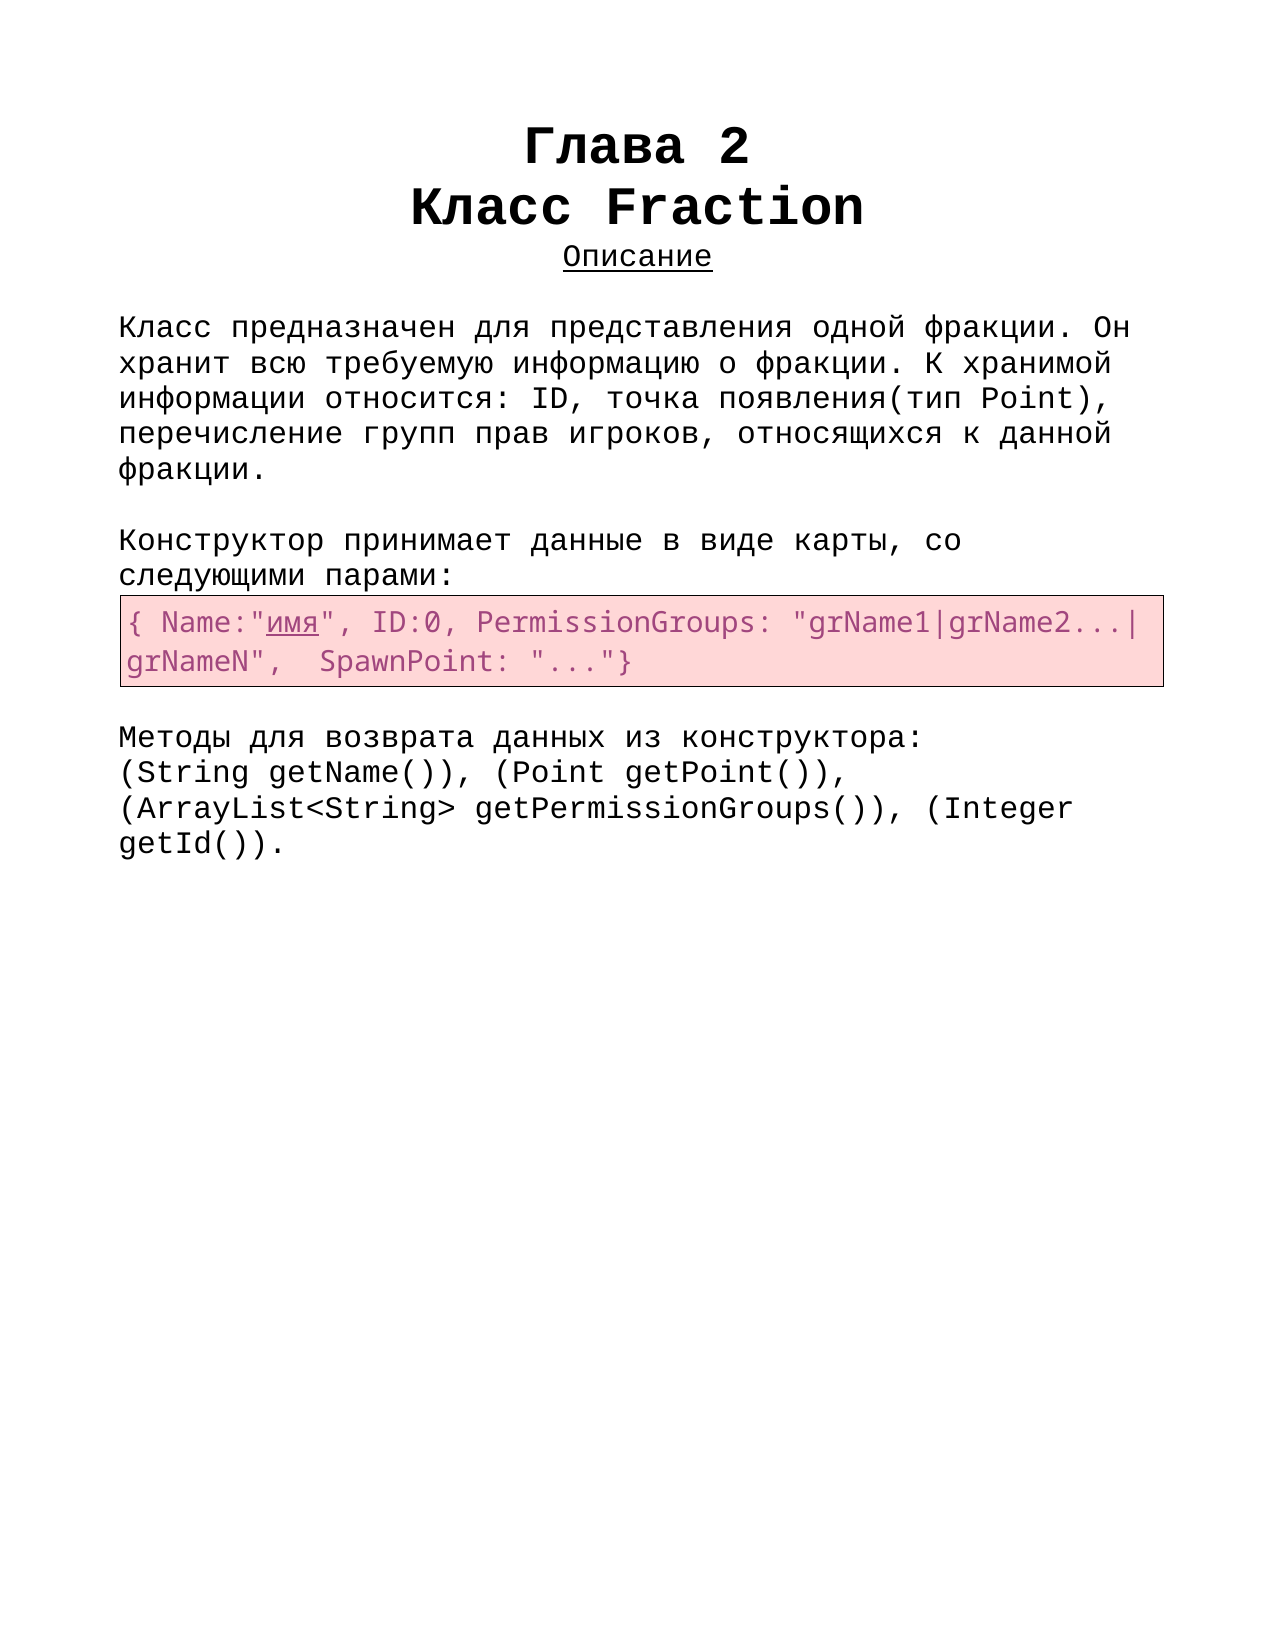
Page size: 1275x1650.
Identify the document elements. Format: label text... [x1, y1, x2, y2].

text Конструктор принимает данные в виде карты, со следующими парами: [118, 524, 1157, 595]
text Описание [118, 241, 1157, 276]
text (String getName()), (Point getPoint()), (ArrayList<String> getPermissionGroups()), (Integer getId()). [118, 757, 1157, 863]
text Класс предназначен для представления одной фракции. Он хранит всю требуемую информацию о фракции. К хранимой информации относится: ID, точка появления(тип Point), перечисление групп прав игроков, относящихся к данной фракции. [118, 312, 1157, 489]
text Глава 2 [118, 118, 1157, 179]
table_header { Name:"имя", ID:0, PermissionGroups: "grName1|grName2...|grNameN", SpawnPoint: "..."} [121, 596, 1163, 686]
text Методы для возврата данных из конструктора: [118, 721, 1157, 757]
text Класс Fraction [118, 179, 1157, 241]
